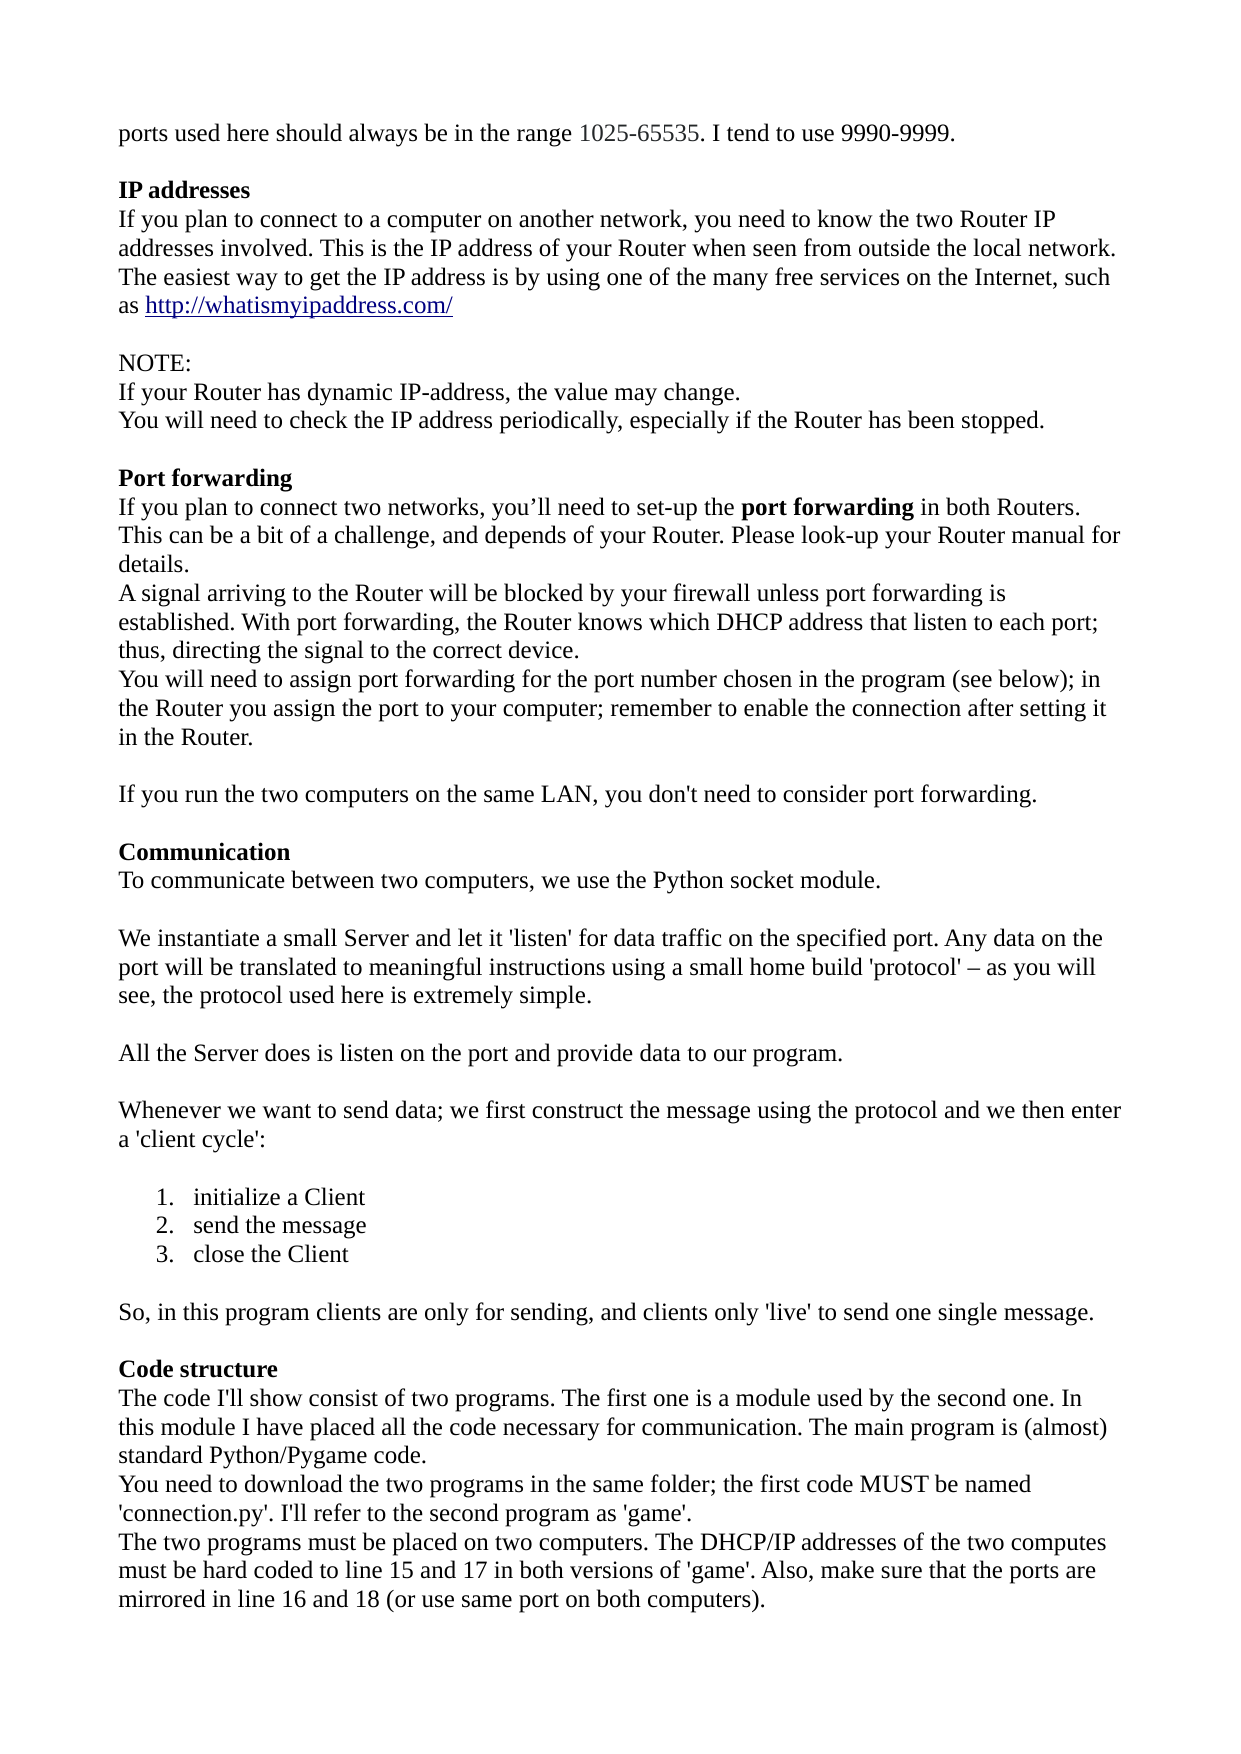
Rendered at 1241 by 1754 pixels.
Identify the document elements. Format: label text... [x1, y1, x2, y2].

text You need to download the two programs in the same folder; the first code MUST be named 'connection.py'. I'll refer to the second program as 'game'. [118, 1469, 1122, 1527]
text All the Server does is listen on the port and provide data to our program. [118, 1038, 1122, 1067]
text Whenever we want to send data; we first construct the message using the protocol and we then enter a 'client cycle': [118, 1096, 1122, 1153]
text Code structure [118, 1354, 1122, 1383]
text The code I'll show consist of two programs. The first one is a module used by the second one. In this module I have placed all the code necessary for communication. The main program is (almost) standard Python/Pygame code. [118, 1383, 1122, 1469]
text A signal arriving to the Router will be blocked by your firewall unless port forwarding is established. With port forwarding, the Router knows which DHCP address that listen to each port; thus, directing the signal to the correct device. [118, 578, 1122, 664]
text NOTE: [118, 348, 1122, 377]
text Communication [118, 837, 1122, 866]
text The two programs must be placed on two computers. The DHCP/IP addresses of the two computes must be hard coded to line 15 and 17 in both versions of 'game'. Also, make sure that the ports are mirrored in line 16 and 18 (or use same port on both computers). [118, 1527, 1122, 1613]
text So, in this program clients are only for sending, and clients only 'live' to send one single message. [118, 1297, 1122, 1326]
text If you plan to connect to a computer on another network, you need to know the two Router IP addresses involved. This is the IP address of your Router when seen from outside the local network. The easiest way to get the IP address is by using one of the many free services on the Internet, such as http://whatismyipaddress.com/ [118, 204, 1122, 319]
text You will need to assign port forwarding for the port number chosen in the program (see below); in the Router you assign the port to your computer; remember to enable the connection after setting it in the Router. [118, 664, 1122, 751]
list initialize a Client [156, 1182, 1122, 1211]
list send the message [156, 1211, 1122, 1239]
text To communicate between two computers, we use the Python socket module. [118, 866, 1122, 894]
text If your Router has dynamic IP-address, the value may change. [118, 377, 1122, 406]
text This can be a bit of a challenge, and depends of your Router. Please look-up your Router manual for details. [118, 521, 1122, 578]
text IP addresses [118, 176, 1122, 204]
list close the Client [156, 1239, 1122, 1268]
text We instantiate a small Server and let it 'listen' for data traffic on the specified port. Any data on the port will be translated to meaningful instructions using a small home build 'protocol' – as you will see, the protocol used here is extremely simple. [118, 923, 1122, 1009]
text Port forwarding [118, 463, 1122, 492]
text If you plan to connect two networks, you’ll need to set-up the port forwarding in both Routers. [118, 492, 1122, 521]
text If you run the two computers on the same LAN, you don't need to consider port forwarding. [118, 779, 1122, 808]
text ports used here should always be in the range 1025-65535. I tend to use 9990-9999. [118, 118, 1122, 147]
text You will need to check the IP address periodically, especially if the Router has been stopped. [118, 406, 1122, 434]
